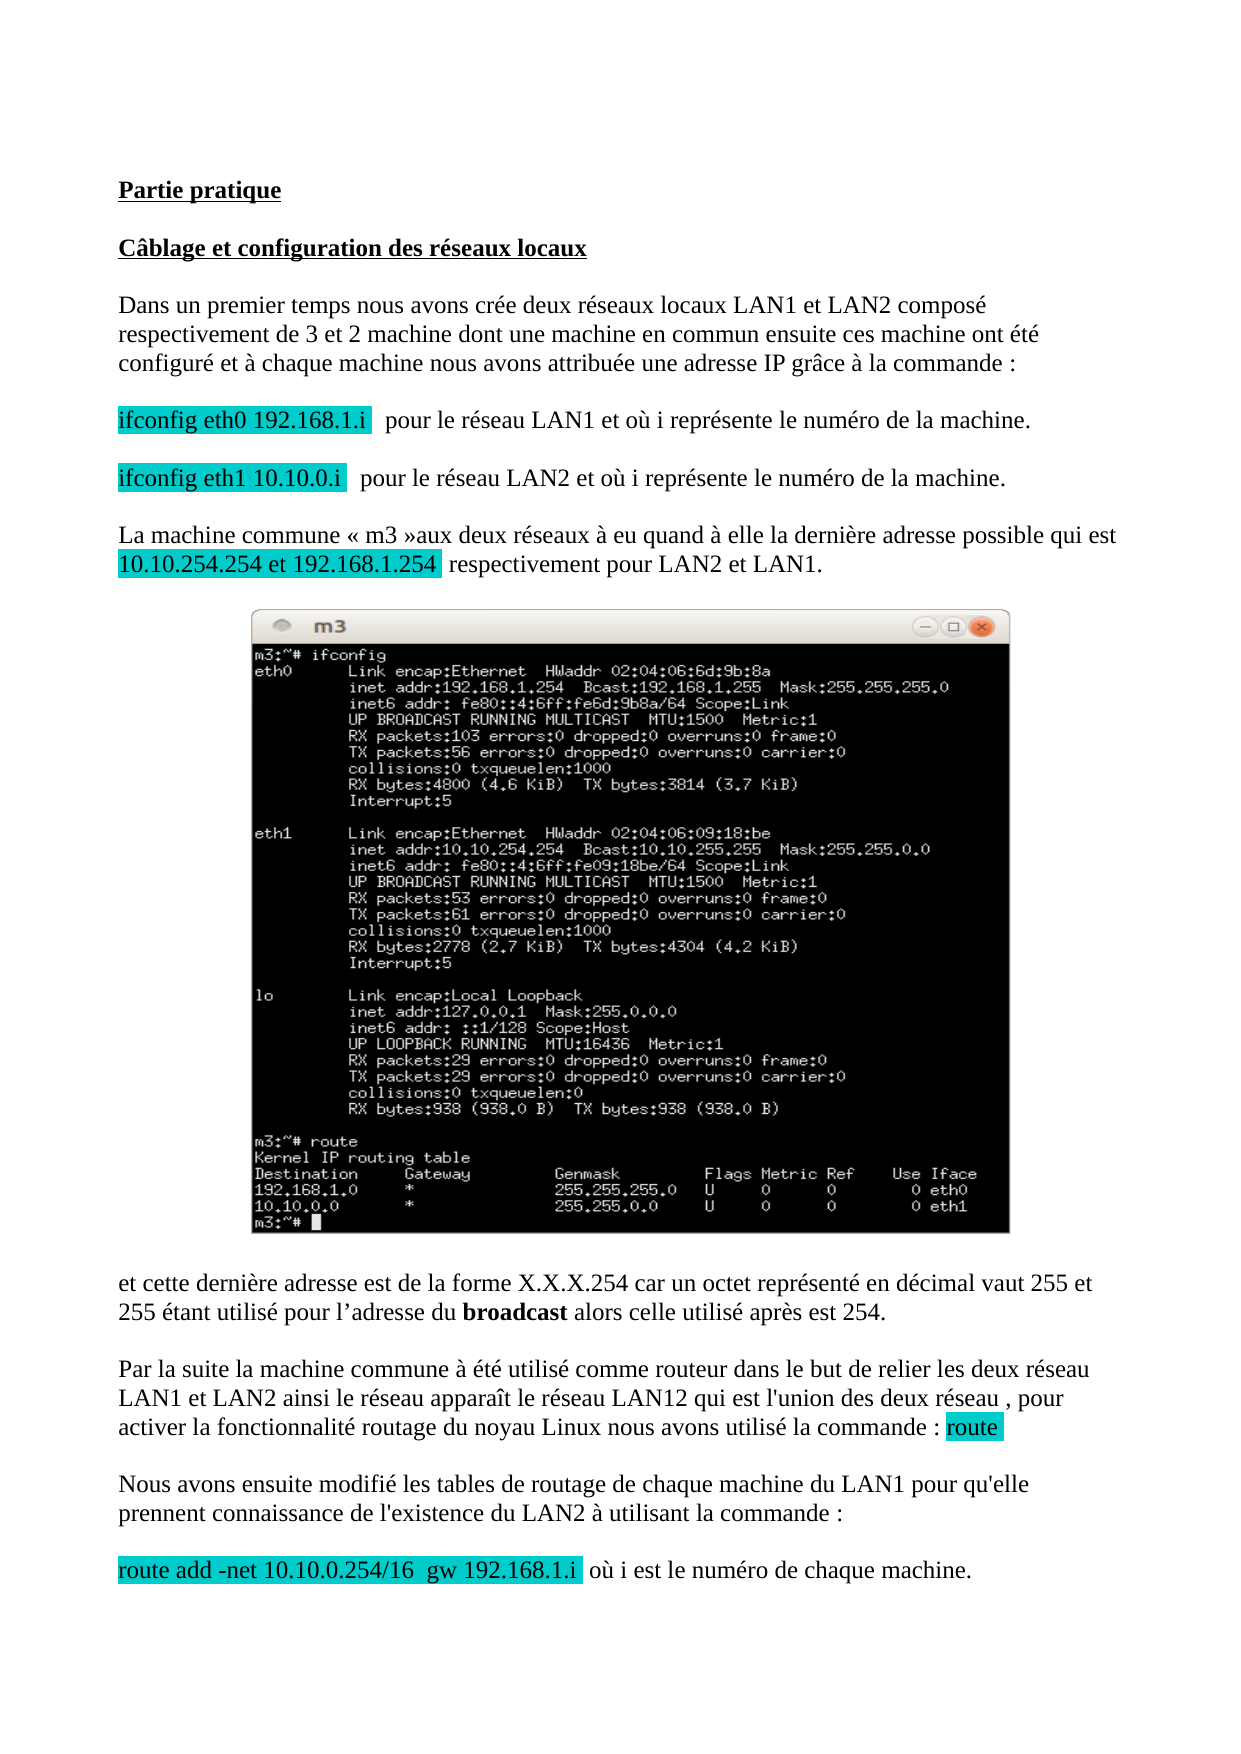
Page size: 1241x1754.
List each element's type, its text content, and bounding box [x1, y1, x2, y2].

text ifconfig eth0 192.168.1.i pour le réseau LAN1 et où i représente le numéro de la machine. [118, 406, 1122, 434]
picture [251, 609, 1011, 1234]
text Par la suite la machine commune à été utilisé comme routeur dans le but de relier les deux réseau LAN1 et LAN2 ainsi le réseau apparaît le réseau LAN12 qui est l'union des deux réseau , pour activer la fonctionnalité routage du noyau Linux nous avons utilisé la commande : route [118, 1354, 1122, 1441]
text ifconfig eth1 10.10.0.i pour le réseau LAN2 et où i représente le numéro de la machine. [118, 463, 1122, 492]
text route add -net 10.10.0.254/16 gw 192.168.1.i où i est le numéro de chaque machine. [118, 1556, 1122, 1584]
text Nous avons ensuite modifié les tables de routage de chaque machine du LAN1 pour qu'elle prennent connaissance de l'existence du LAN2 à utilisant la commande : [118, 1469, 1122, 1527]
text Dans un premier temps nous avons crée deux réseaux locaux LAN1 et LAN2 composé respectivement de 3 et 2 machine dont une machine en commun ensuite ces machine ont été configuré et à chaque machine nous avons attribuée une adresse IP grâce à la commande : [118, 291, 1122, 377]
text La machine commune « m3 »aux deux réseaux à eu quand à elle la dernière adresse possible qui est 10.10.254.254 et 192.168.1.254 respectivement pour LAN2 et LAN1. [118, 521, 1122, 578]
text Partie pratique [118, 176, 1122, 204]
text et cette dernière adresse est de la forme X.X.X.254 car un octet représenté en décimal vaut 255 et 255 étant utilisé pour l’adresse du broadcast alors celle utilisé après est 254. [118, 1268, 1122, 1326]
text Câblage et configuration des réseaux locaux [118, 233, 1122, 262]
